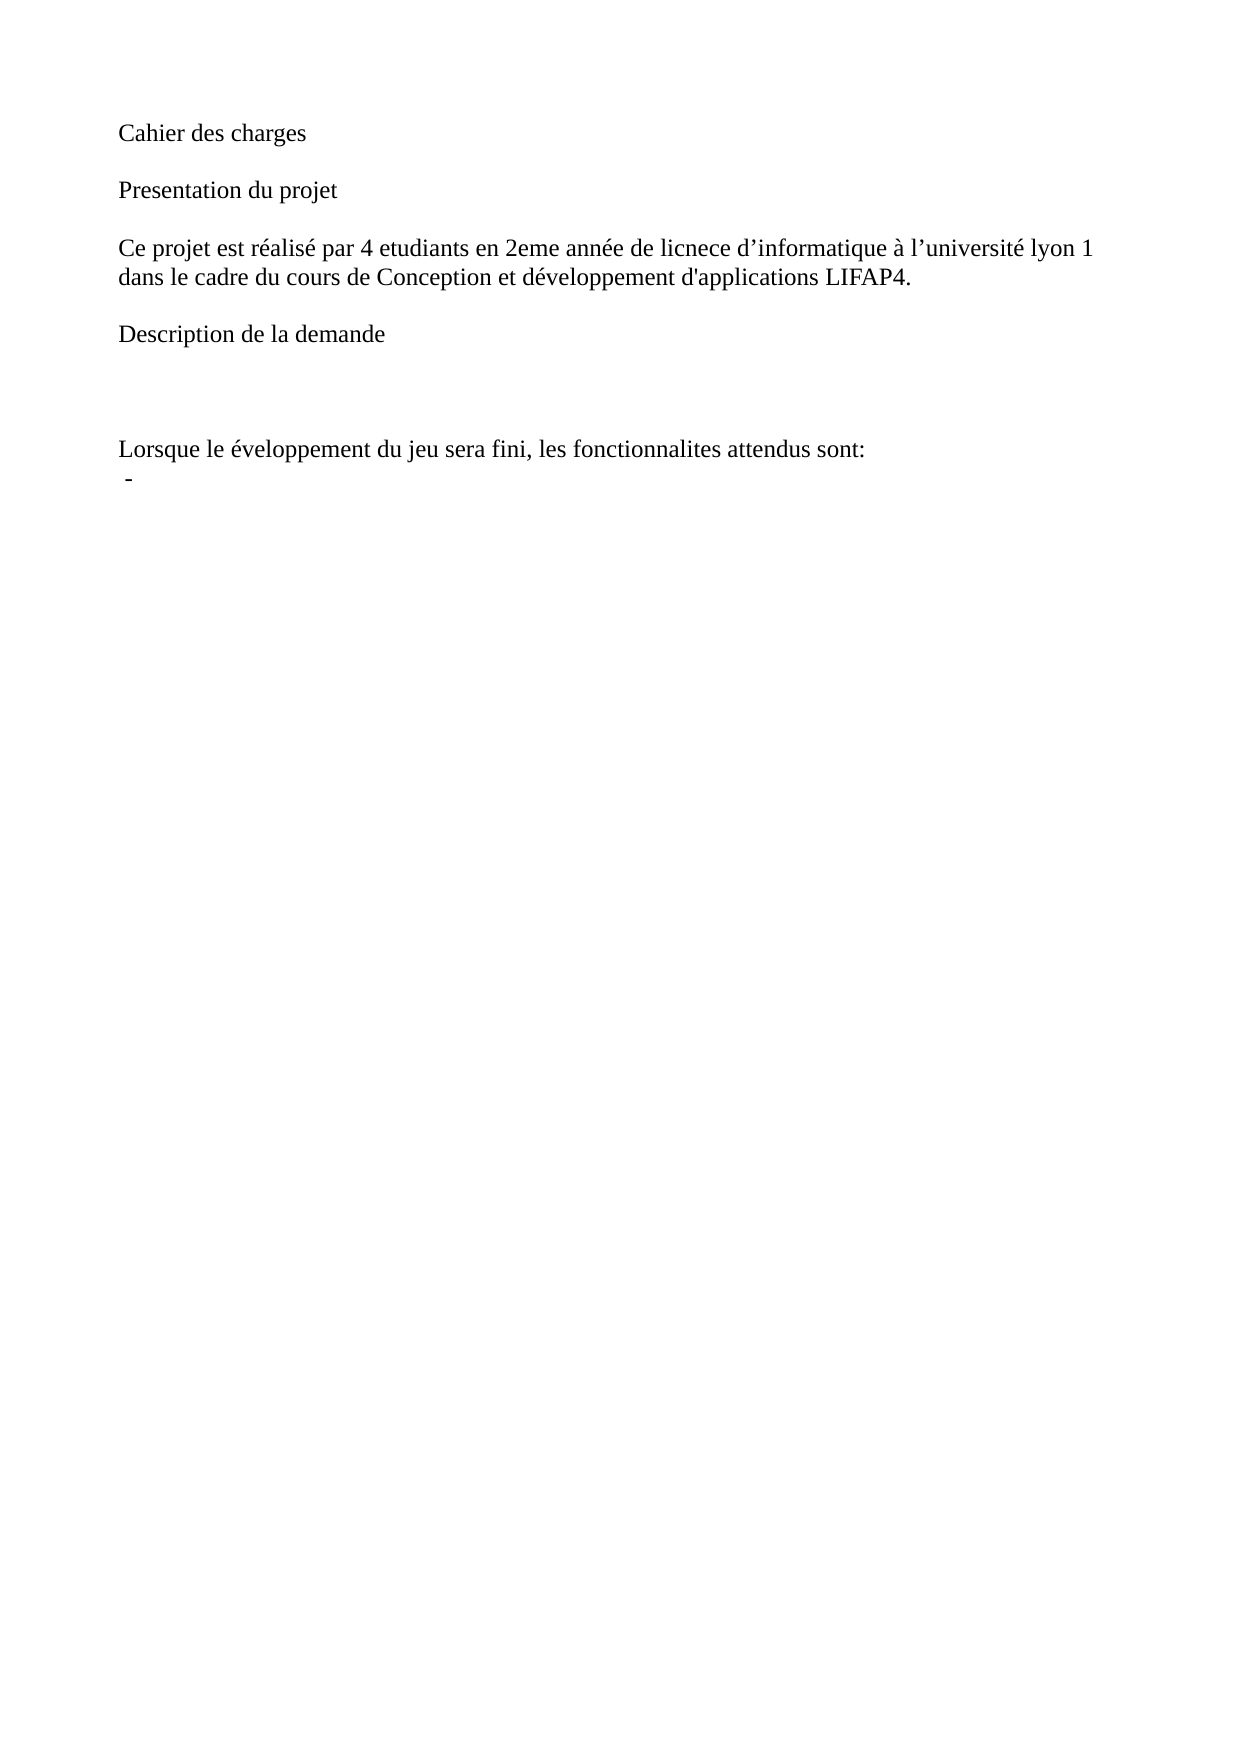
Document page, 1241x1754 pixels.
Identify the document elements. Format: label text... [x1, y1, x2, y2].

text - [118, 463, 1122, 492]
text Ce projet est réalisé par 4 etudiants en 2eme année de licnece d’informatique à l’université lyon 1 dans le cadre du cours de Conception et développement d'applications LIFAP4. [118, 233, 1122, 291]
text Lorsque le éveloppement du jeu sera fini, les fonctionnalites attendus sont: [118, 434, 1122, 463]
text Presentation du projet [118, 176, 1122, 204]
text Description de la demande [118, 319, 1122, 348]
text Cahier des charges [118, 118, 1122, 147]
